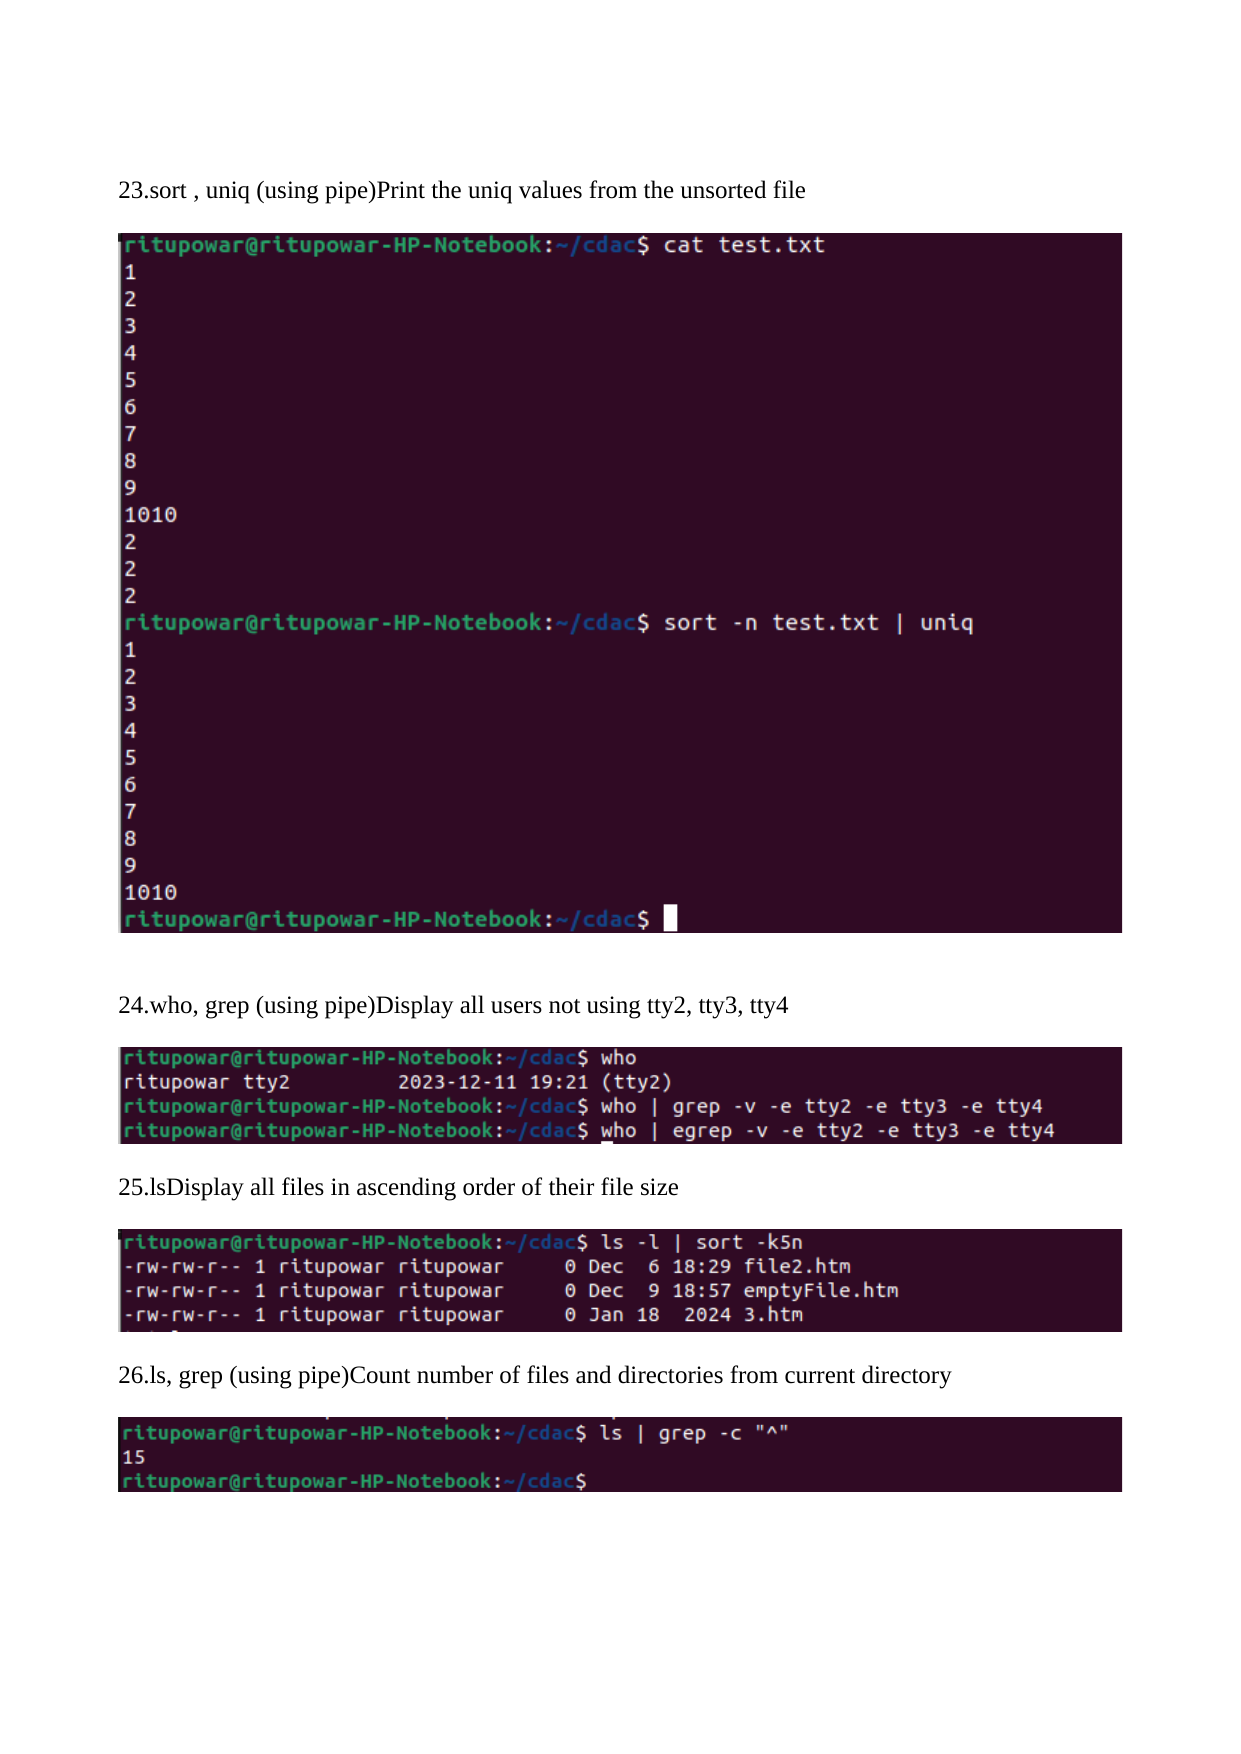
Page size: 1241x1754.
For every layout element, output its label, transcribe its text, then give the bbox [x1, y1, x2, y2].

picture [118, 1229, 1123, 1332]
text 25.lsDisplay all files in ascending order of their file size [118, 1172, 1122, 1201]
picture [118, 233, 1123, 933]
picture [118, 1047, 1123, 1144]
text 26.ls, grep (using pipe)Count number of files and directories from current directory [118, 1360, 1122, 1389]
text 23.sort , uniq (using pipe)Print the uniq values from the unsorted file [118, 176, 1122, 204]
text 24.who, grep (using pipe)Display all users not using tty2, tty3, tty4 [118, 990, 1122, 1019]
picture [118, 1417, 1123, 1492]
